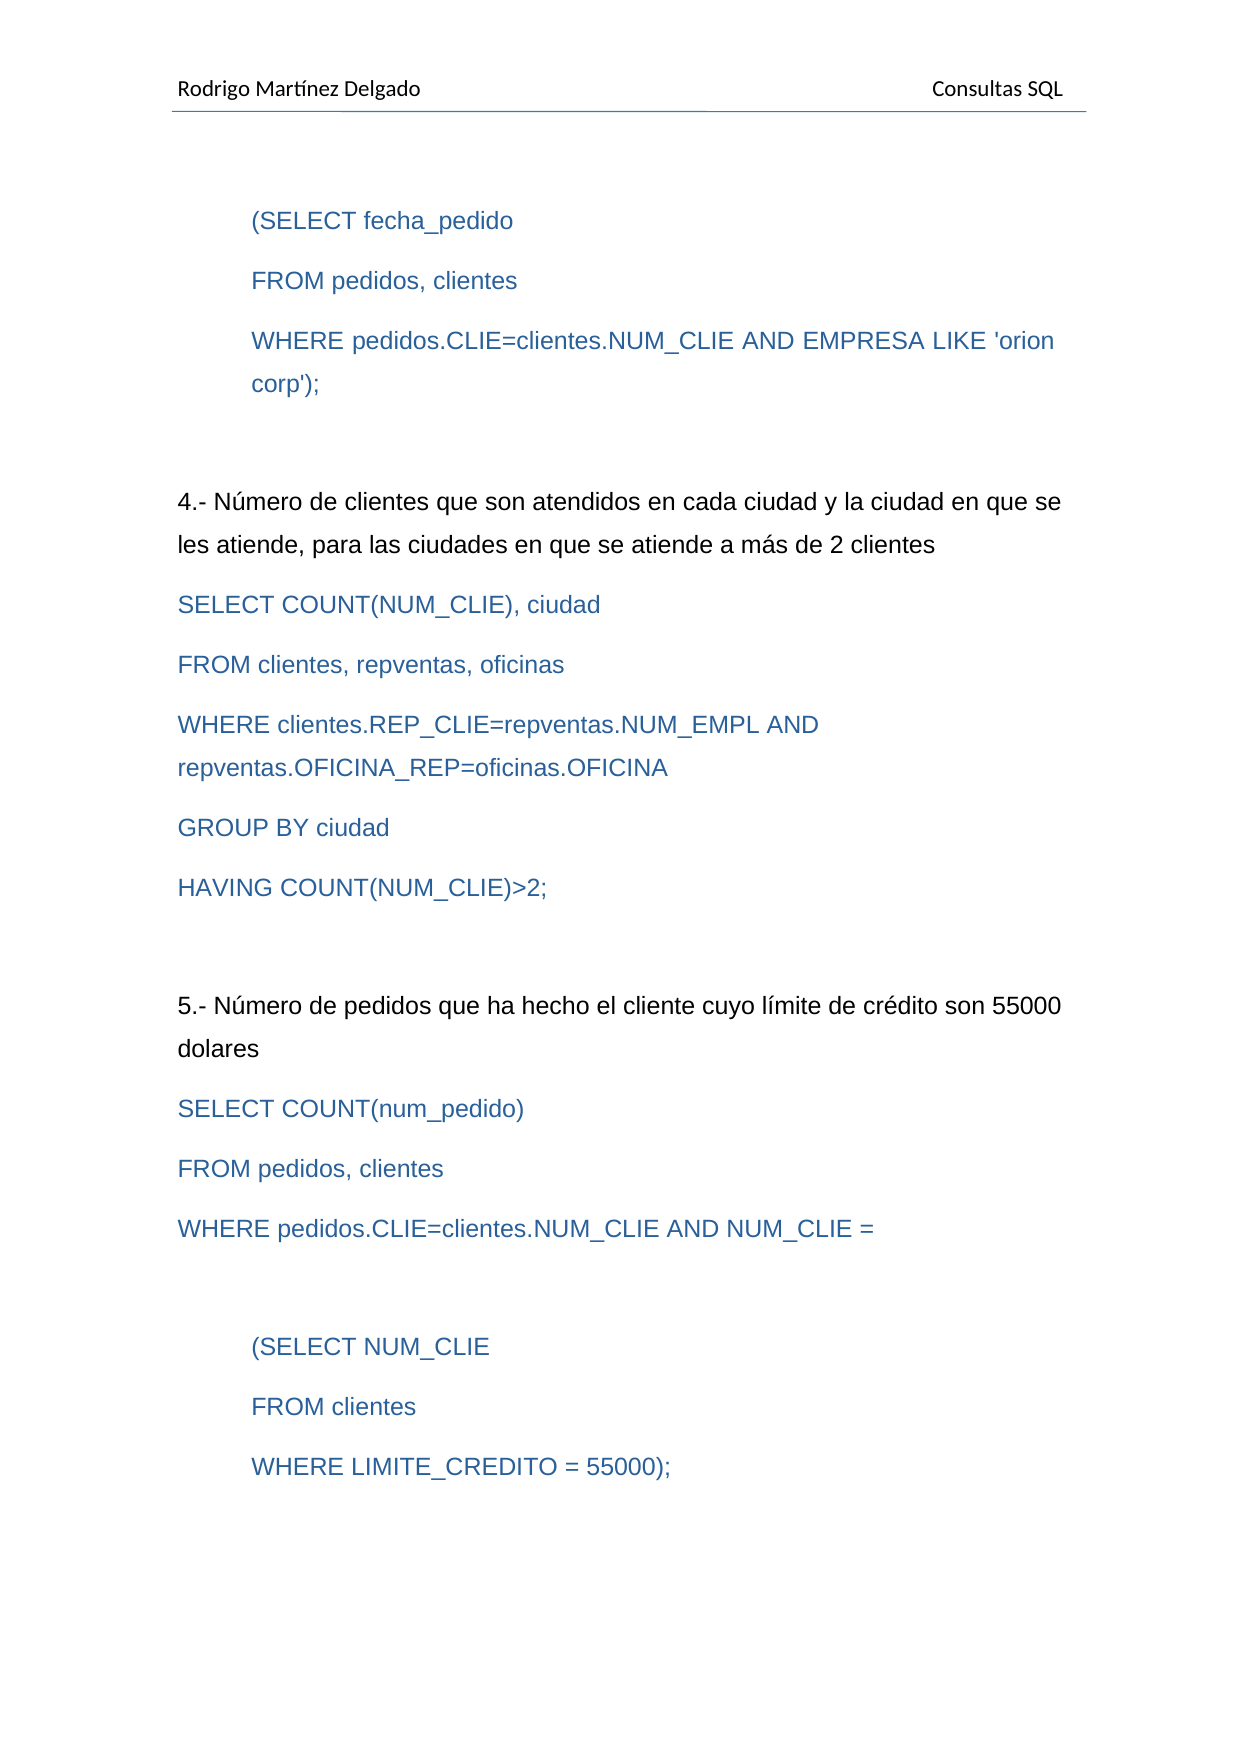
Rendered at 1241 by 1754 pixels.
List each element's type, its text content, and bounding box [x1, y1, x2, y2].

text FROM clientes [177, 1392, 1063, 1421]
text 4.- Número de clientes que son atendidos en cada ciudad y la ciudad en que se les atiende, para las ciudades en que se atiende a más de 2 clientes [177, 487, 1063, 559]
text 5.- Número de pedidos que ha hecho el cliente cuyo límite de crédito son 55000 dolares [177, 991, 1063, 1063]
text FROM clientes, repventas, oficinas [177, 650, 1063, 679]
text WHERE pedidos.CLIE=clientes.NUM_CLIE AND NUM_CLIE = [177, 1213, 1063, 1242]
text SELECT COUNT(num_pedido) [177, 1094, 1063, 1123]
text SELECT COUNT(NUM_CLIE), ciudad [177, 590, 1063, 619]
text FROM pedidos, clientes [177, 1154, 1063, 1182]
text HAVING COUNT(NUM_CLIE)>2; [177, 873, 1063, 901]
text FROM pedidos, clientes [177, 266, 1063, 295]
text WHERE clientes.REP_CLIE=repventas.NUM_EMPL AND repventas.OFICINA_REP=oficinas.OFICINA [177, 710, 1063, 782]
text GROUP BY ciudad [177, 813, 1063, 842]
text (SELECT fecha_pedido [177, 206, 1063, 235]
text WHERE pedidos.CLIE=clientes.NUM_CLIE AND EMPRESA LIKE 'orion corp'); [177, 326, 1063, 398]
text (SELECT NUM_CLIE [177, 1332, 1063, 1361]
text WHERE LIMITE_CREDITO = 55000); [177, 1452, 1063, 1480]
